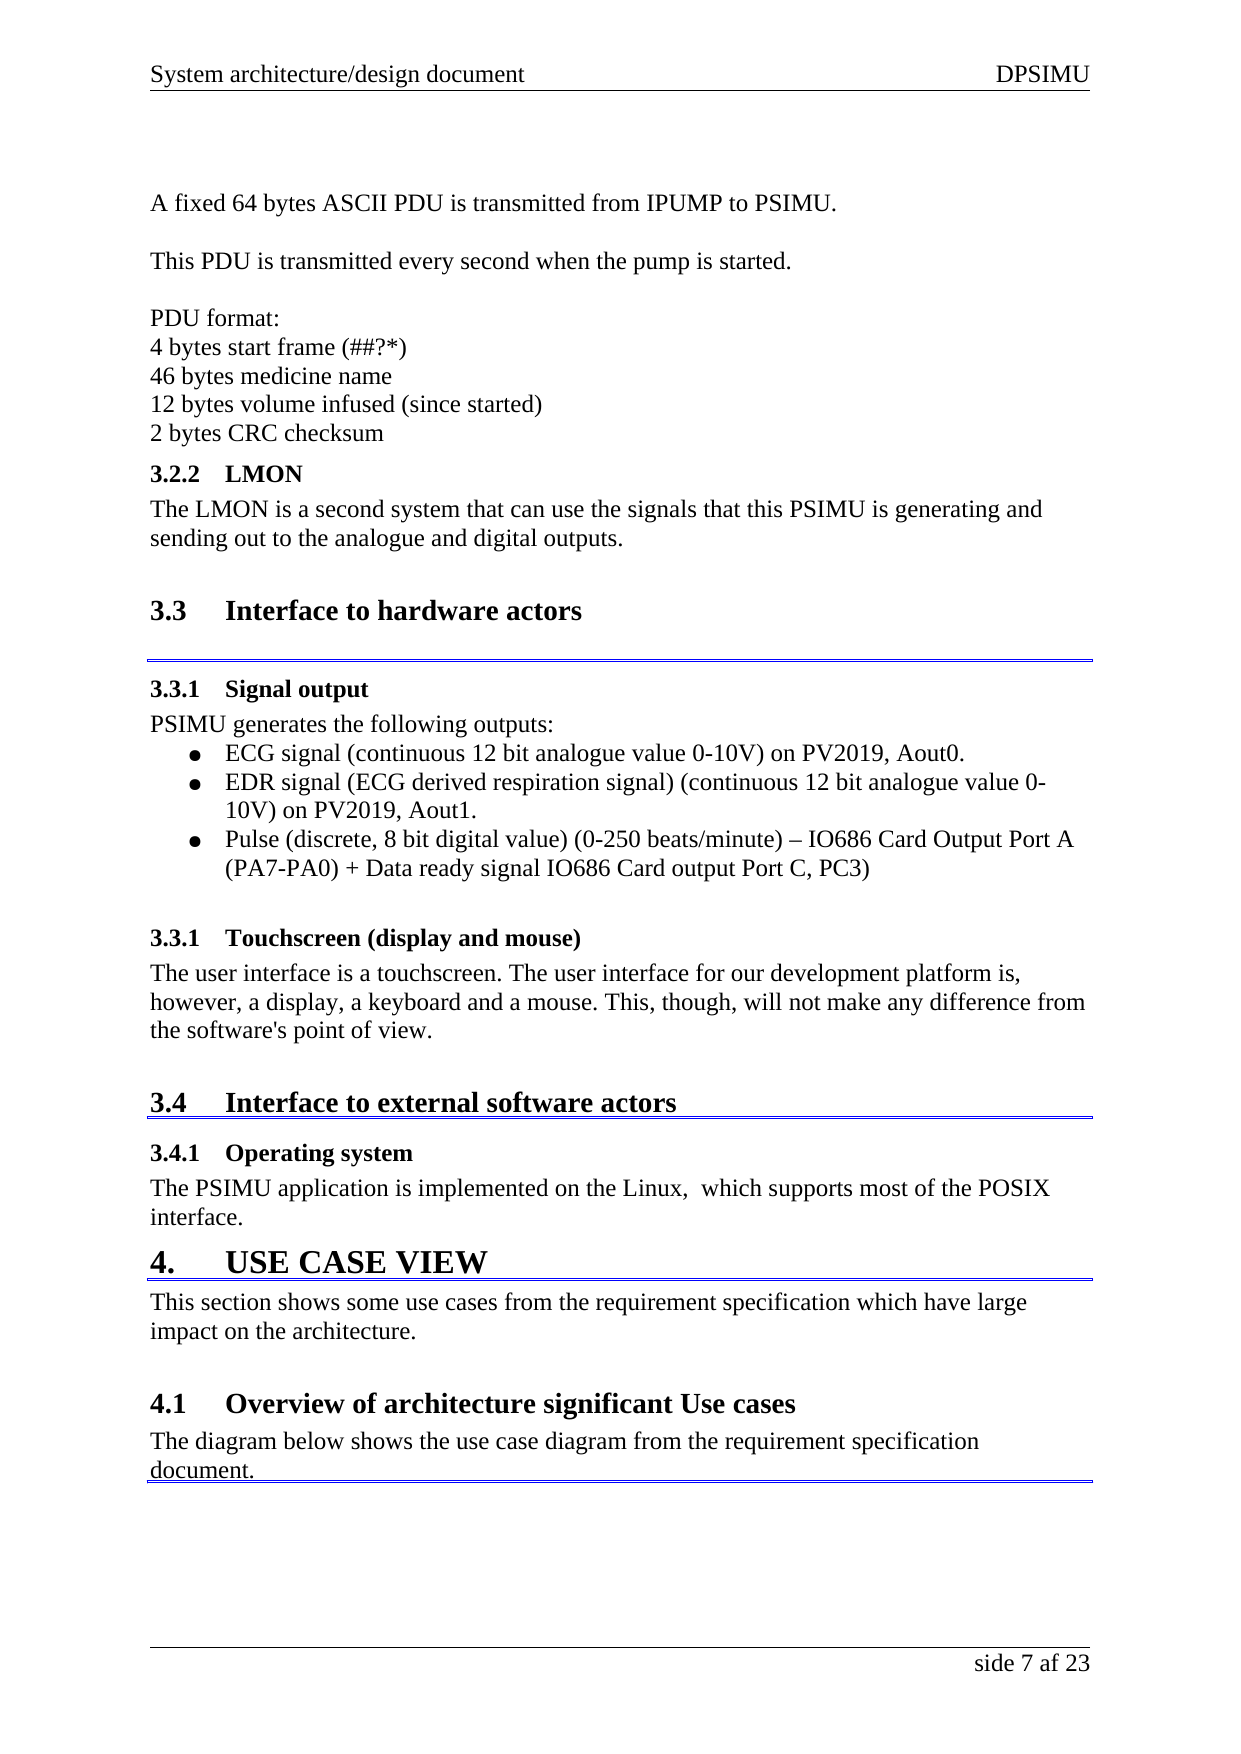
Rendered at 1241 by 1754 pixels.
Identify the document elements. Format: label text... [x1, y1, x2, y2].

text The LMON is a second system that can use the signals that this PSIMU is generating and sending out to the analogue and digital outputs. [150, 494, 1090, 552]
text 4 bytes start frame (##?*) [150, 332, 1090, 361]
subtitle Use Case View [150, 1243, 1090, 1278]
text This section shows some use cases from the requirement specification which have large impact on the architecture. [150, 1287, 1090, 1345]
text A fixed 64 bytes ASCII PDU is transmitted from IPUMP to PSIMU. [150, 188, 1090, 217]
list Pulse (discrete, 8 bit digital value) (0-250 beats/minute) – IO686 Card Output Port A (PA7-PA0) + Data ready signal IO686 Card output Port C, PC3) [187, 824, 1090, 882]
text 2 bytes CRC checksum [150, 418, 1090, 447]
list ECG signal (continuous 12 bit analogue value 0-10V) on PV2019, Aout0. [187, 738, 1090, 767]
subtitle Operating system [150, 1138, 1090, 1167]
text This PDU is transmitted every second when the pump is started. [150, 246, 1090, 274]
subtitle Overview of architecture significant Use cases [150, 1386, 1090, 1420]
text The diagram below shows the use case diagram from the requirement specification document. [150, 1426, 1090, 1480]
text PSIMU generates the following outputs: [150, 709, 1090, 738]
subtitle Interface to hardware actors [150, 593, 1090, 627]
text 46 bytes medicine name [150, 361, 1090, 389]
text PDU format: [150, 303, 1090, 332]
subtitle Interface to external software actors [150, 1086, 1090, 1116]
subtitle Signal output [150, 674, 1090, 703]
subtitle Touchscreen (display and mouse) [150, 923, 1090, 952]
text The user interface is a touchscreen. The user interface for our development platform is, however, a display, a keyboard and a mouse. This, though, will not make any difference from the software's point of view. [150, 958, 1090, 1044]
text The PSIMU application is implemented on the Linux, which supports most of the POSIX interface. [150, 1173, 1090, 1230]
list EDR signal (ECG derived respiration signal) (continuous 12 bit analogue value 0-10V) on PV2019, Aout1. [187, 767, 1090, 824]
text 12 bytes volume infused (since started) [150, 389, 1090, 418]
subtitle LMON [150, 459, 1090, 488]
